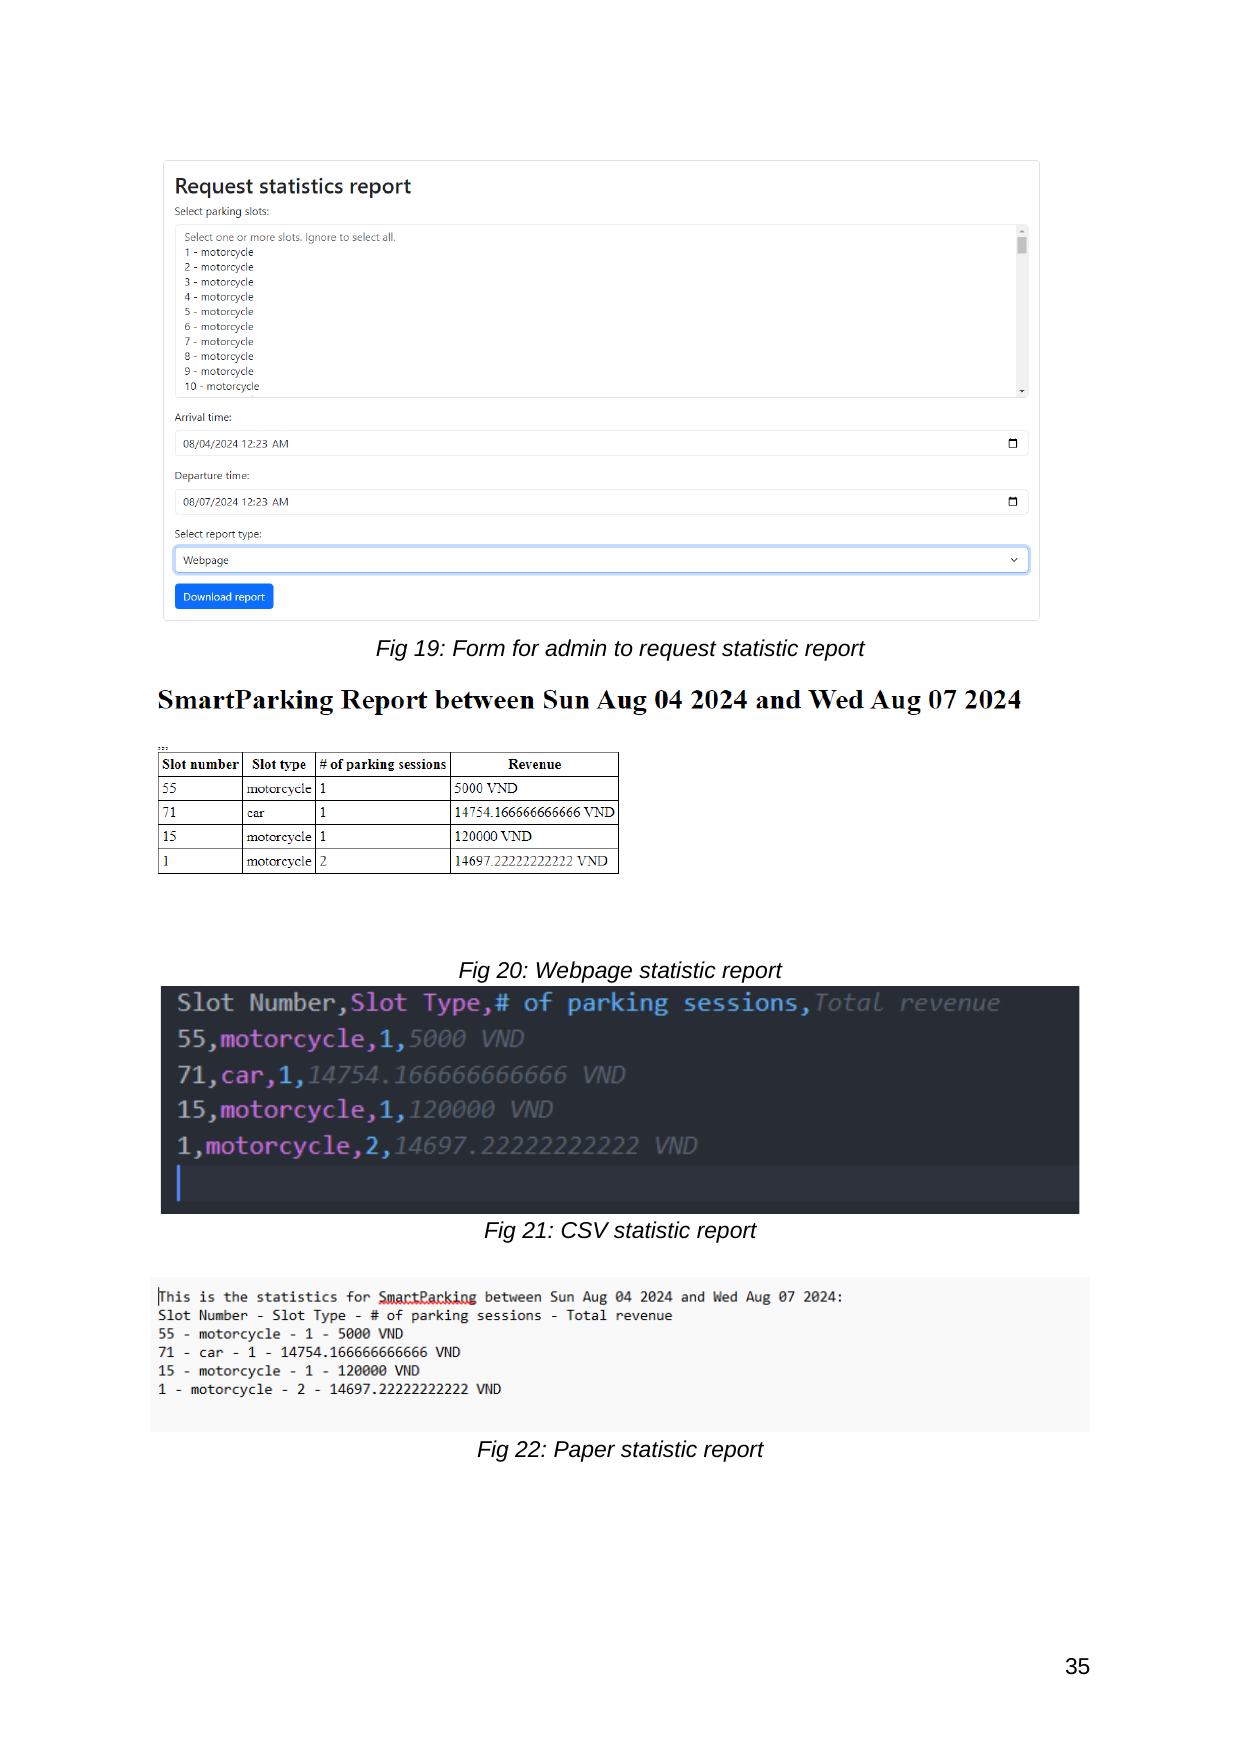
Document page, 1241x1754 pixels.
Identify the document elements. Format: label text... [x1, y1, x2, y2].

text Fig 22: Paper statistic report [150, 1436, 1090, 1462]
picture [150, 1277, 1091, 1432]
picture [150, 665, 1091, 953]
picture [150, 150, 1091, 632]
picture [160, 986, 1080, 1214]
text Fig 19: Form for admin to request statistic report [150, 635, 1090, 661]
text Fig 20: Webpage statistic report [150, 957, 1090, 983]
text Fig 21: CSV statistic report [150, 1217, 1090, 1244]
